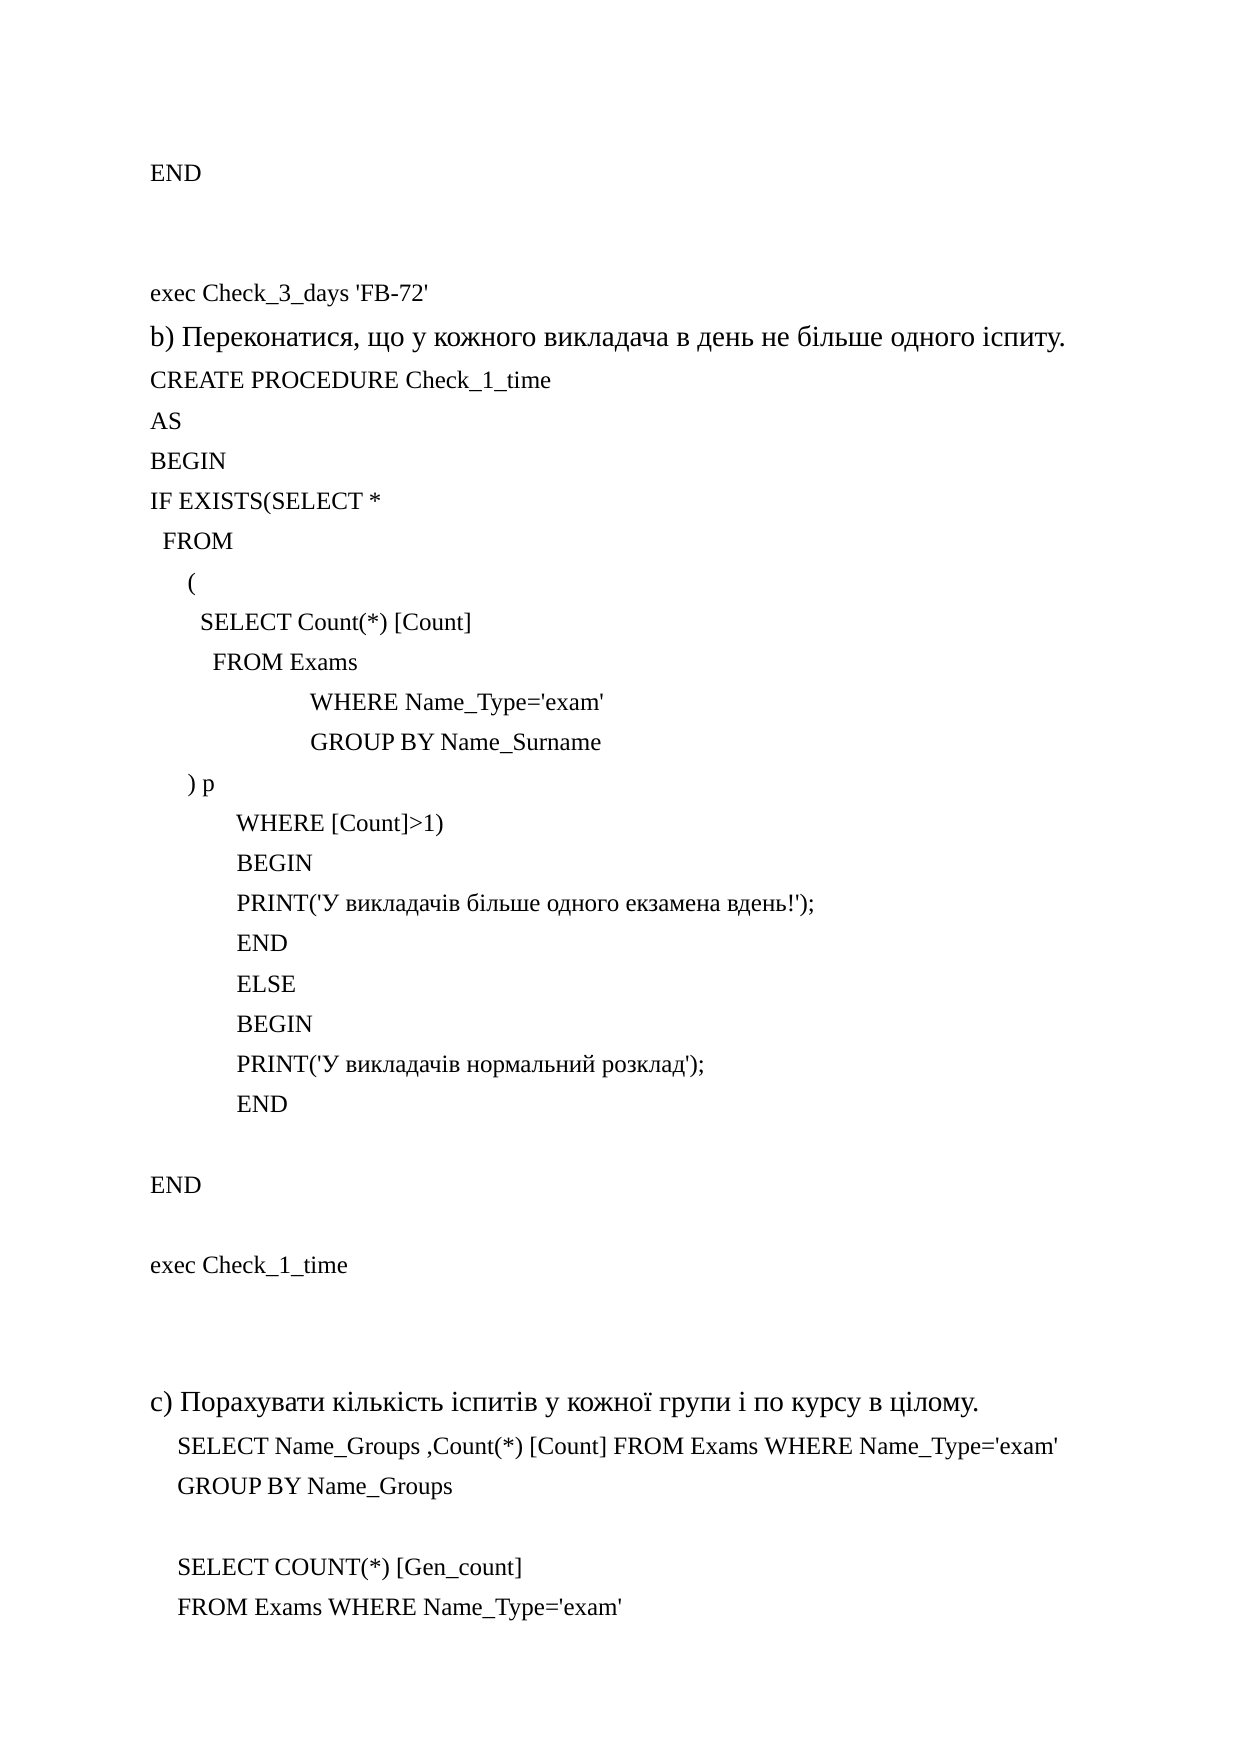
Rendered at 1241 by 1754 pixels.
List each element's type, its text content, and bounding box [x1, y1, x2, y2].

text END [150, 158, 1152, 187]
text END [150, 1089, 1152, 1118]
text GROUP BY Name_Groups [177, 1471, 1152, 1500]
text PRINT('У викладачів нормальний розклад'); [150, 1049, 1152, 1078]
text IF EXISTS(SELECT * [150, 486, 1152, 515]
text ) p [150, 768, 1152, 796]
text b) Переконатися, що у кожного викладача в день не більше одного іспиту. [150, 319, 1152, 352]
text ( [150, 567, 1152, 595]
text WHERE Name_Type='exam' [150, 687, 1152, 716]
text SELECT Count(*) [Count] [150, 607, 1152, 636]
text END [150, 928, 1152, 957]
text exec Check_3_days 'FB-72' [150, 278, 1152, 307]
text FROM Exams WHERE Name_Type='exam' [177, 1592, 1152, 1621]
text BEGIN [150, 1009, 1152, 1038]
text WHERE [Count]>1) [150, 808, 1152, 837]
text SELECT COUNT(*) [Gen_count] [177, 1552, 1152, 1580]
text exec Check_1_time [150, 1250, 1152, 1279]
text FROM Exams [150, 647, 1152, 676]
text BEGIN [150, 446, 1152, 475]
text AS [150, 406, 1152, 434]
text PRINT('У викладачів більше одного екзамена вдень!'); [150, 888, 1152, 917]
text GROUP BY Name_Surname [150, 727, 1152, 756]
text с) Порахувати кількість іспитів у кожної групи і по курсу в цілому. [150, 1384, 1152, 1418]
text CREATE PROCEDURE Check_1_time [150, 366, 1152, 394]
text BEGIN [150, 848, 1152, 877]
text ELSE [150, 969, 1152, 997]
text FROM [150, 526, 1152, 555]
text SELECT Name_Groups ,Count(*) [Count] FROM Exams WHERE Name_Type='exam' [177, 1431, 1152, 1460]
text END [150, 1170, 1152, 1198]
